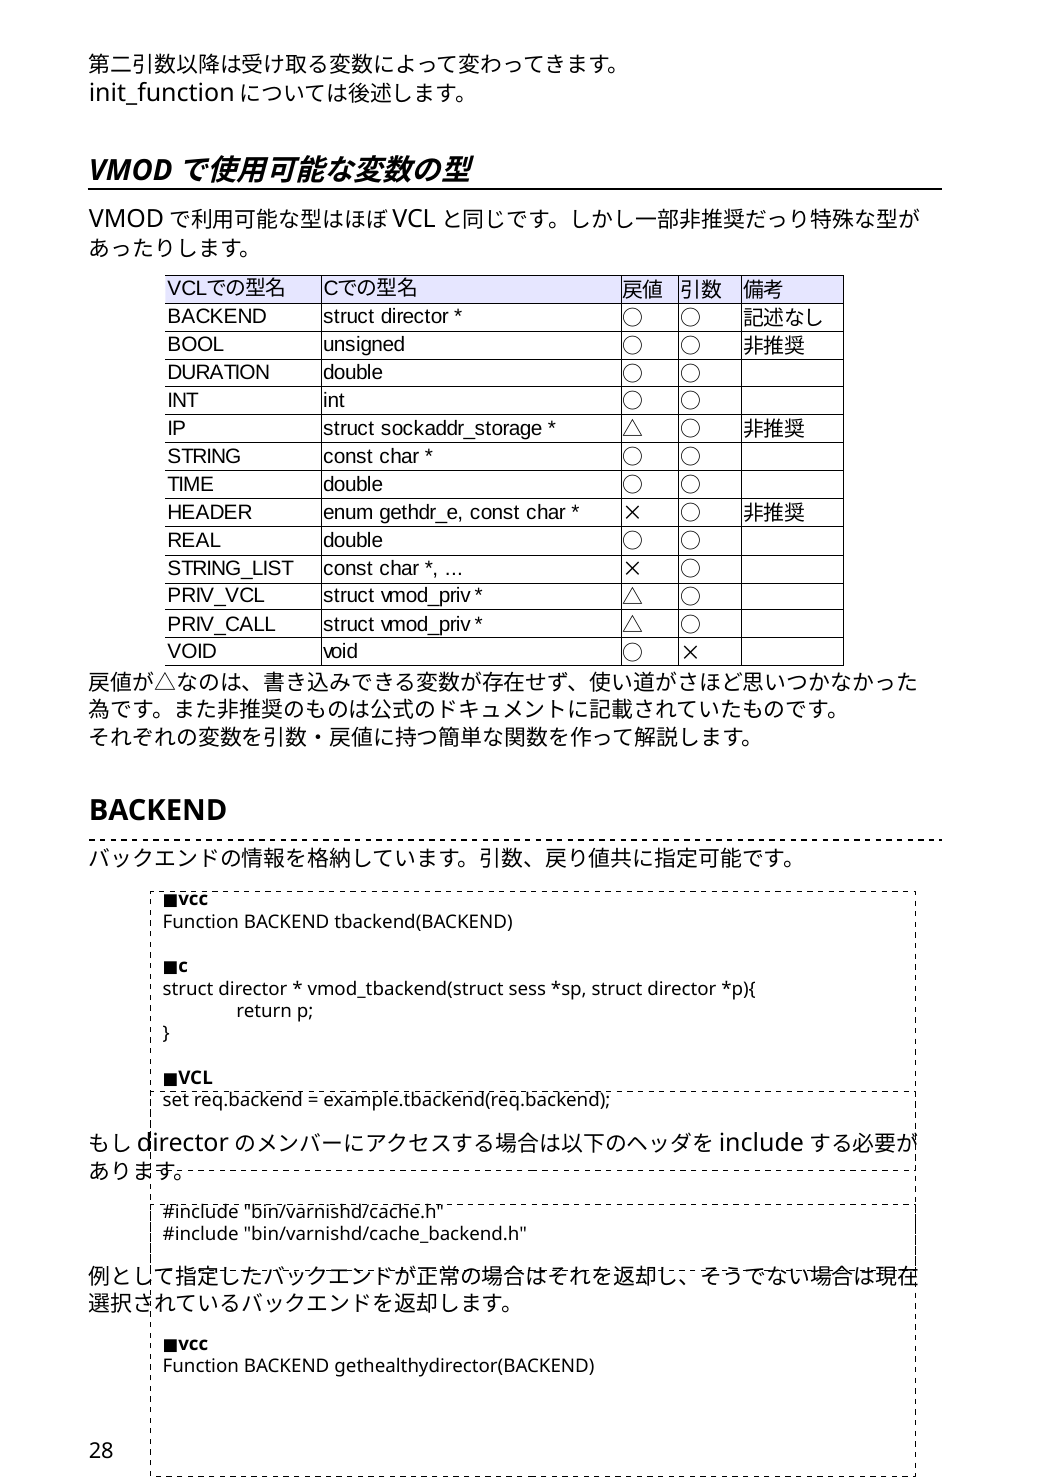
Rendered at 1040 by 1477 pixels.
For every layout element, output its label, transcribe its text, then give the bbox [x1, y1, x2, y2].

subtitle BACKEND [88, 789, 921, 829]
text ■vcc Function BACKEND tbackend(BACKEND) ■c struct director * vmod_tbackend(struct sess *sp, struct director *p){ return p; } ■VCL set req.backend = example.tbackend(req.backend); [162, 886, 921, 1112]
text 戻値が△なのは、書き込みできる変数が存在せず、使い道がさほど思いつかなかった為です。また非推奨のものは公式のドキュメントに記載されていたものです。 それぞれの変数を引数・戻値に持つ簡単な関数を作って解説します。 [88, 275, 921, 752]
text ■vcc Function BACKEND gethealthydirector(BACKEND) [162, 1331, 921, 1401]
text もしdirectorのメンバーにアクセスする場合は以下のヘッダをincludeする必要があります。 [88, 1124, 921, 1186]
subtitle VMODで使用可能な変数の型 [88, 146, 921, 188]
text #include "bin/varnishd/cache.h" #include "bin/varnishd/cache_backend.h" [162, 1198, 921, 1246]
text 例として指定したバックエンドが正常の場合はそれを返却し、そうでない場合は現在選択されているバックエンドを返却します。 [88, 1259, 921, 1318]
text VMODで利用可能な型はほぼVCLと同じです。しかし一部非推奨だっり特殊な型があったりします。 [88, 201, 921, 263]
text バックエンドの情報を格納しています。引数、戻り値共に指定可能です。 [88, 841, 921, 873]
text 第二引数以降は受け取る変数によって変わってきます。 init_functionについては後述します。 [88, 47, 921, 109]
